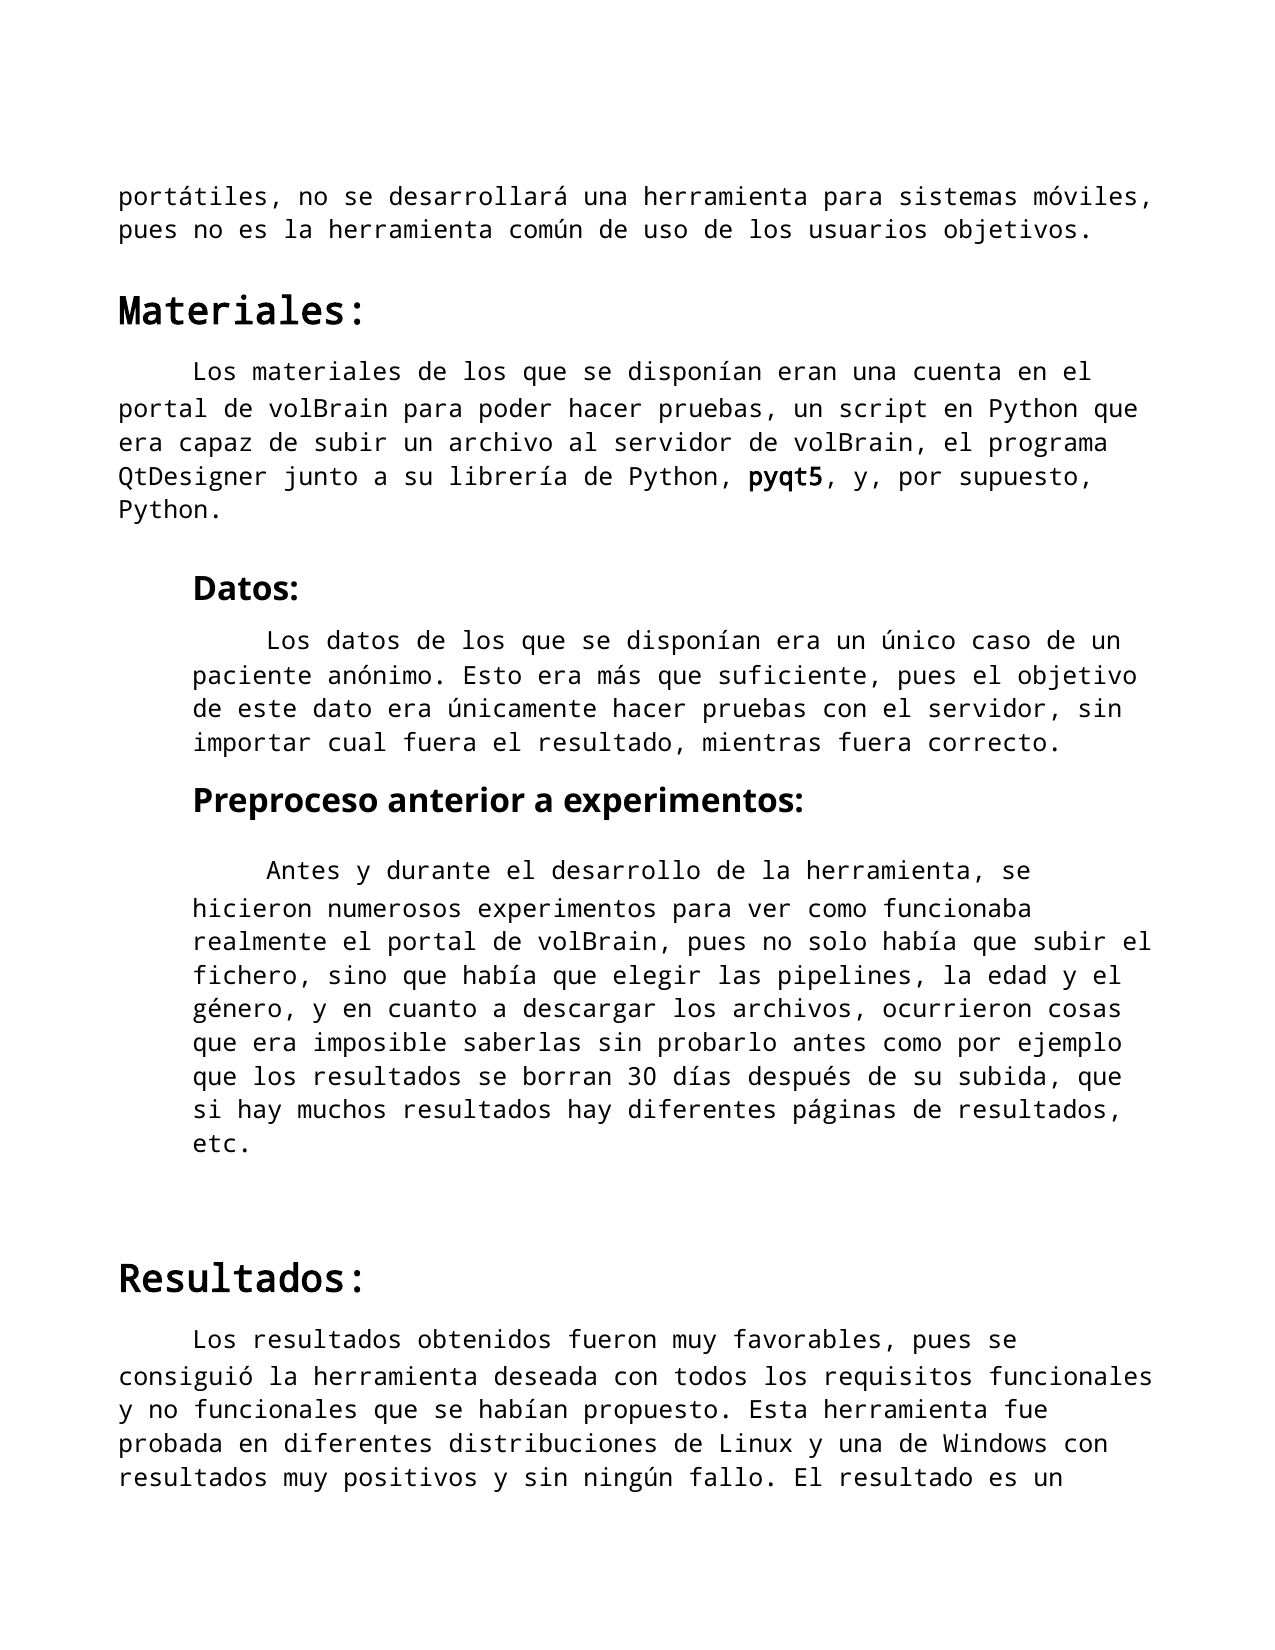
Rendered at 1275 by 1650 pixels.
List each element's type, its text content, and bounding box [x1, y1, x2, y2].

subtitle Datos: [118, 564, 1157, 610]
subtitle Resultados: [118, 1256, 1157, 1301]
text Los materiales de los que se disponían eran una cuenta en el portal de volBrain para poder hacer pruebas, un script en Python que era capaz de subir un archivo al servidor de volBrain, el programa QtDesigner junto a su librería de Python, pyqt5, y, por supuesto, Python. [118, 346, 1157, 524]
text Los resultados obtenidos fueron muy favorables, pues se consiguió la herramienta deseada con todos los requisitos funcionales y no funcionales que se habían propuesto. Esta herramienta fue probada en diferentes distribuciones de Linux y una de Windows con resultados muy positivos y sin ningún fallo. El resultado es un [118, 1313, 1157, 1492]
text Los datos de los que se disponían era un único caso de un paciente anónimo. Esto era más que suficiente, pues el objetivo de este dato era únicamente hacer pruebas con el servidor, sin importar cual fuera el resultado, mientras fuera correcto. [118, 623, 1157, 758]
text portátiles, no se desarrollará una herramienta para sistemas móviles, pues no es la herramienta común de uso de los usuarios objetivos. [118, 182, 1157, 244]
text Antes y durante el desarrollo de la herramienta, se hicieron numerosos experimentos para ver como funcionaba realmente el portal de volBrain, pues no solo había que subir el fichero, sino que había que elegir las pipelines, la edad y el género, y en cuanto a descargar los archivos, ocurrieron cosas que era imposible saberlas sin probarlo antes como por ejemplo que los resultados se borran 30 días después de su subida, que si hay muchos resultados hay diferentes páginas de resultados, etc. [118, 844, 1157, 1158]
subtitle Materiales: [118, 288, 1157, 333]
text Preproceso anterior a experimentos: [118, 777, 1157, 822]
